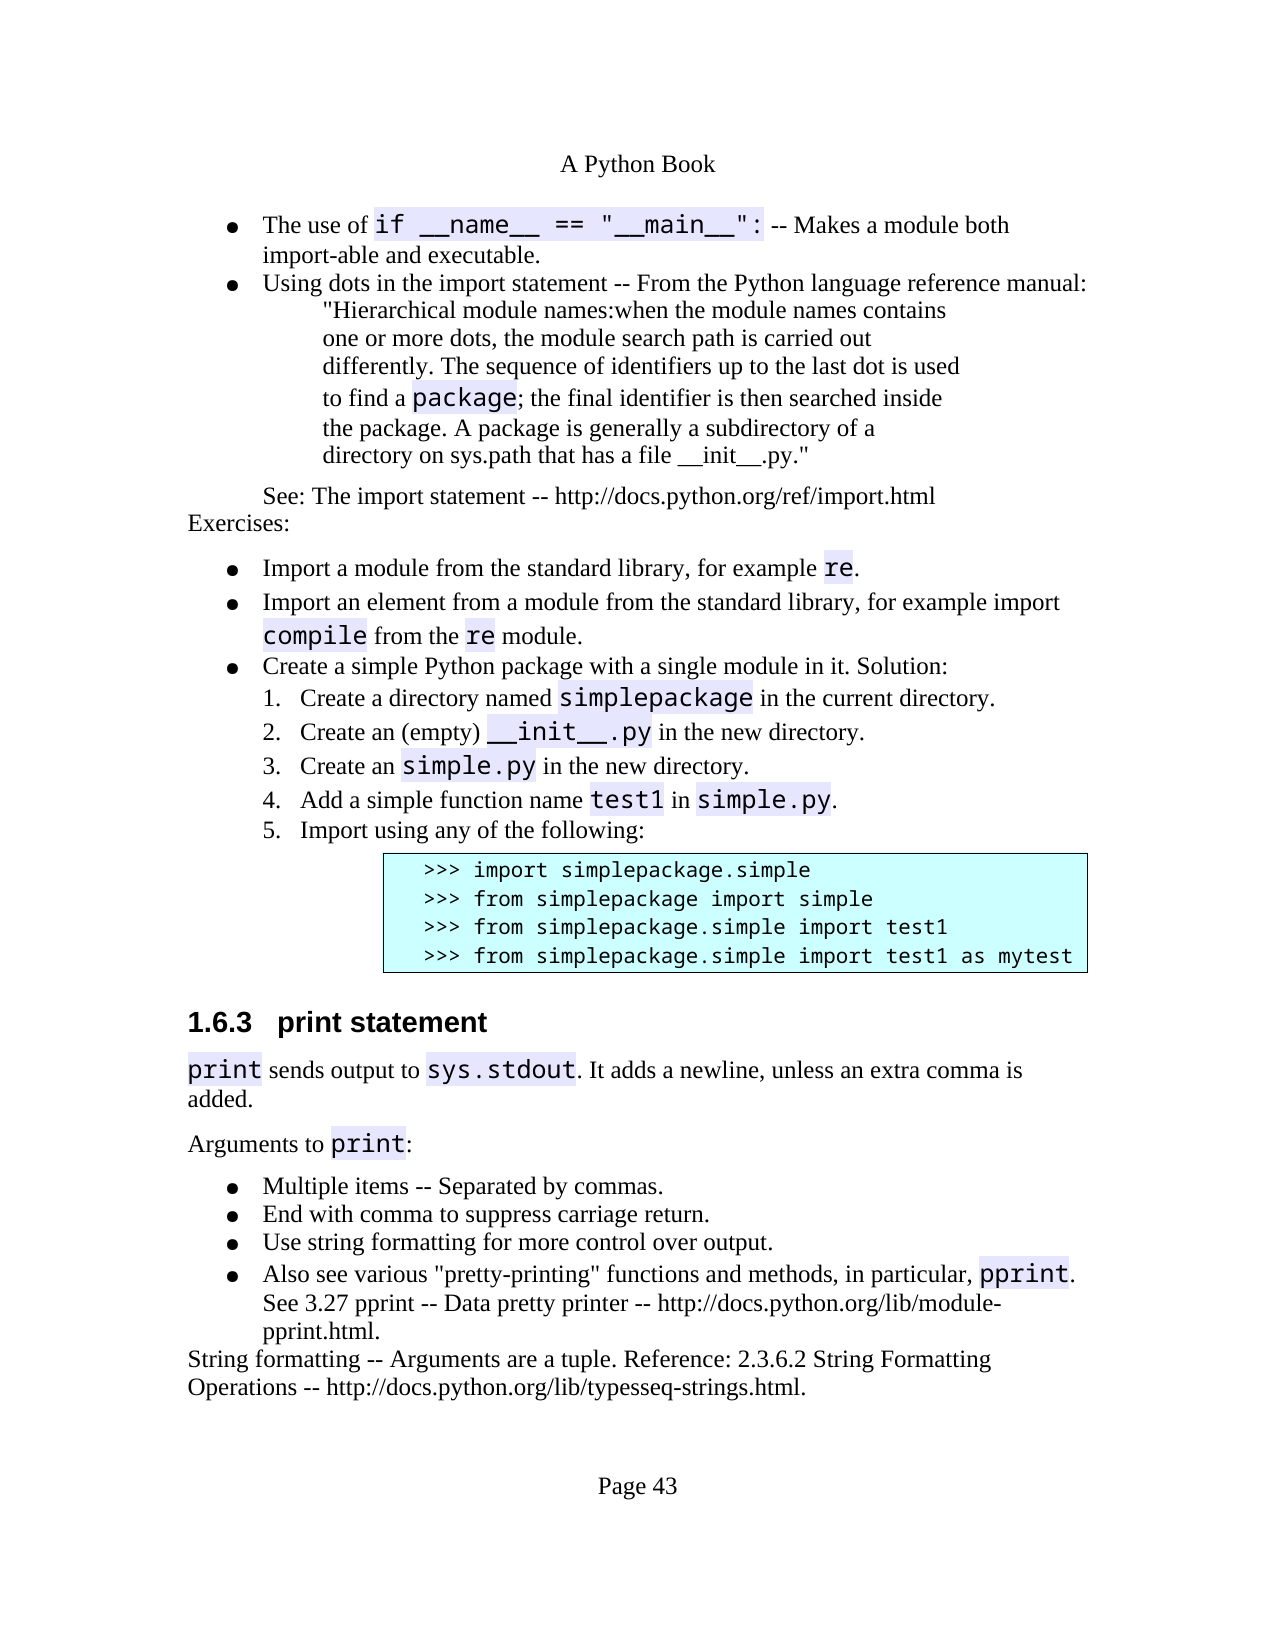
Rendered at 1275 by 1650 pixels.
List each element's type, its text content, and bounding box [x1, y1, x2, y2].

list Import a module from the standard library, for example re. [225, 550, 824, 584]
list Also see various "pretty-printing" functions and methods, in particular, pprint. See 3.27 pprint -- Data pretty printer -- http://docs.python.org/lib/module-pprint.html. [225, 1256, 1087, 1345]
list "Hierarchical module names:when the module names contains one or more dots, the module search path is carried out differently. The sequence of identifiers up to the last dot is used to find a package; the final identifier is then searched inside the package. A package is generally a subdirectory of a directory on sys.path that has a file __init__.py." [285, 297, 967, 469]
list Create an simple.py in the new directory. [262, 748, 401, 782]
list Add a simple function name test1 in simple.py. [262, 782, 590, 816]
list Create an (empty) __init__.py in the new directory. [262, 714, 487, 748]
list Add a simple function name test1 in simple.py. [664, 782, 696, 816]
list Create an simple.py in the new directory. [536, 748, 1087, 782]
list Import using any of the following: [262, 816, 1087, 843]
list Use string formatting for more control over output. [225, 1228, 1087, 1256]
list Multiple items -- Separated by commas. [225, 1172, 1087, 1200]
subtitle 1.6.3 print statement [187, 1006, 1087, 1039]
text Exercises: [187, 509, 1087, 537]
list Create a simple Python package with a single module in it. Solution: [225, 652, 1087, 679]
text Arguments to print: [187, 1126, 331, 1160]
list The use of if __name__ == "__main__": -- Makes a module both import-able and executable. [225, 207, 1087, 269]
text String formatting -- Arguments are a tuple. Reference: 2.3.6.2 String Formatting Operations -- http://docs.python.org/lib/typesseq-strings.html. [187, 1345, 1087, 1400]
list End with comma to suppress carriage return. [225, 1200, 1087, 1228]
list Import an element from a module from the standard library, for example import compile from the re module. [225, 584, 1087, 652]
list Create an (empty) __init__.py in the new directory. [652, 714, 1087, 748]
list >>> import simplepackage.simple >>> from simplepackage import simple >>> from simplepackage.simple import test1 >>> from simplepackage.simple import test1 as mytest [384, 854, 1087, 972]
text Arguments to print: [406, 1126, 1087, 1160]
list Add a simple function name test1 in simple.py. [831, 782, 1087, 816]
list See: The import statement -- http://docs.python.org/ref/import.html [225, 482, 1087, 509]
list Create a directory named simplepackage in the current directory. [262, 679, 1087, 714]
list Using dots in the import statement -- From the Python language reference manual: [225, 269, 1087, 297]
list Import a module from the standard library, for example re. [853, 550, 1087, 584]
text print sends output to sys.stdout. It adds a newline, unless an extra comma is added. [187, 1052, 1087, 1113]
